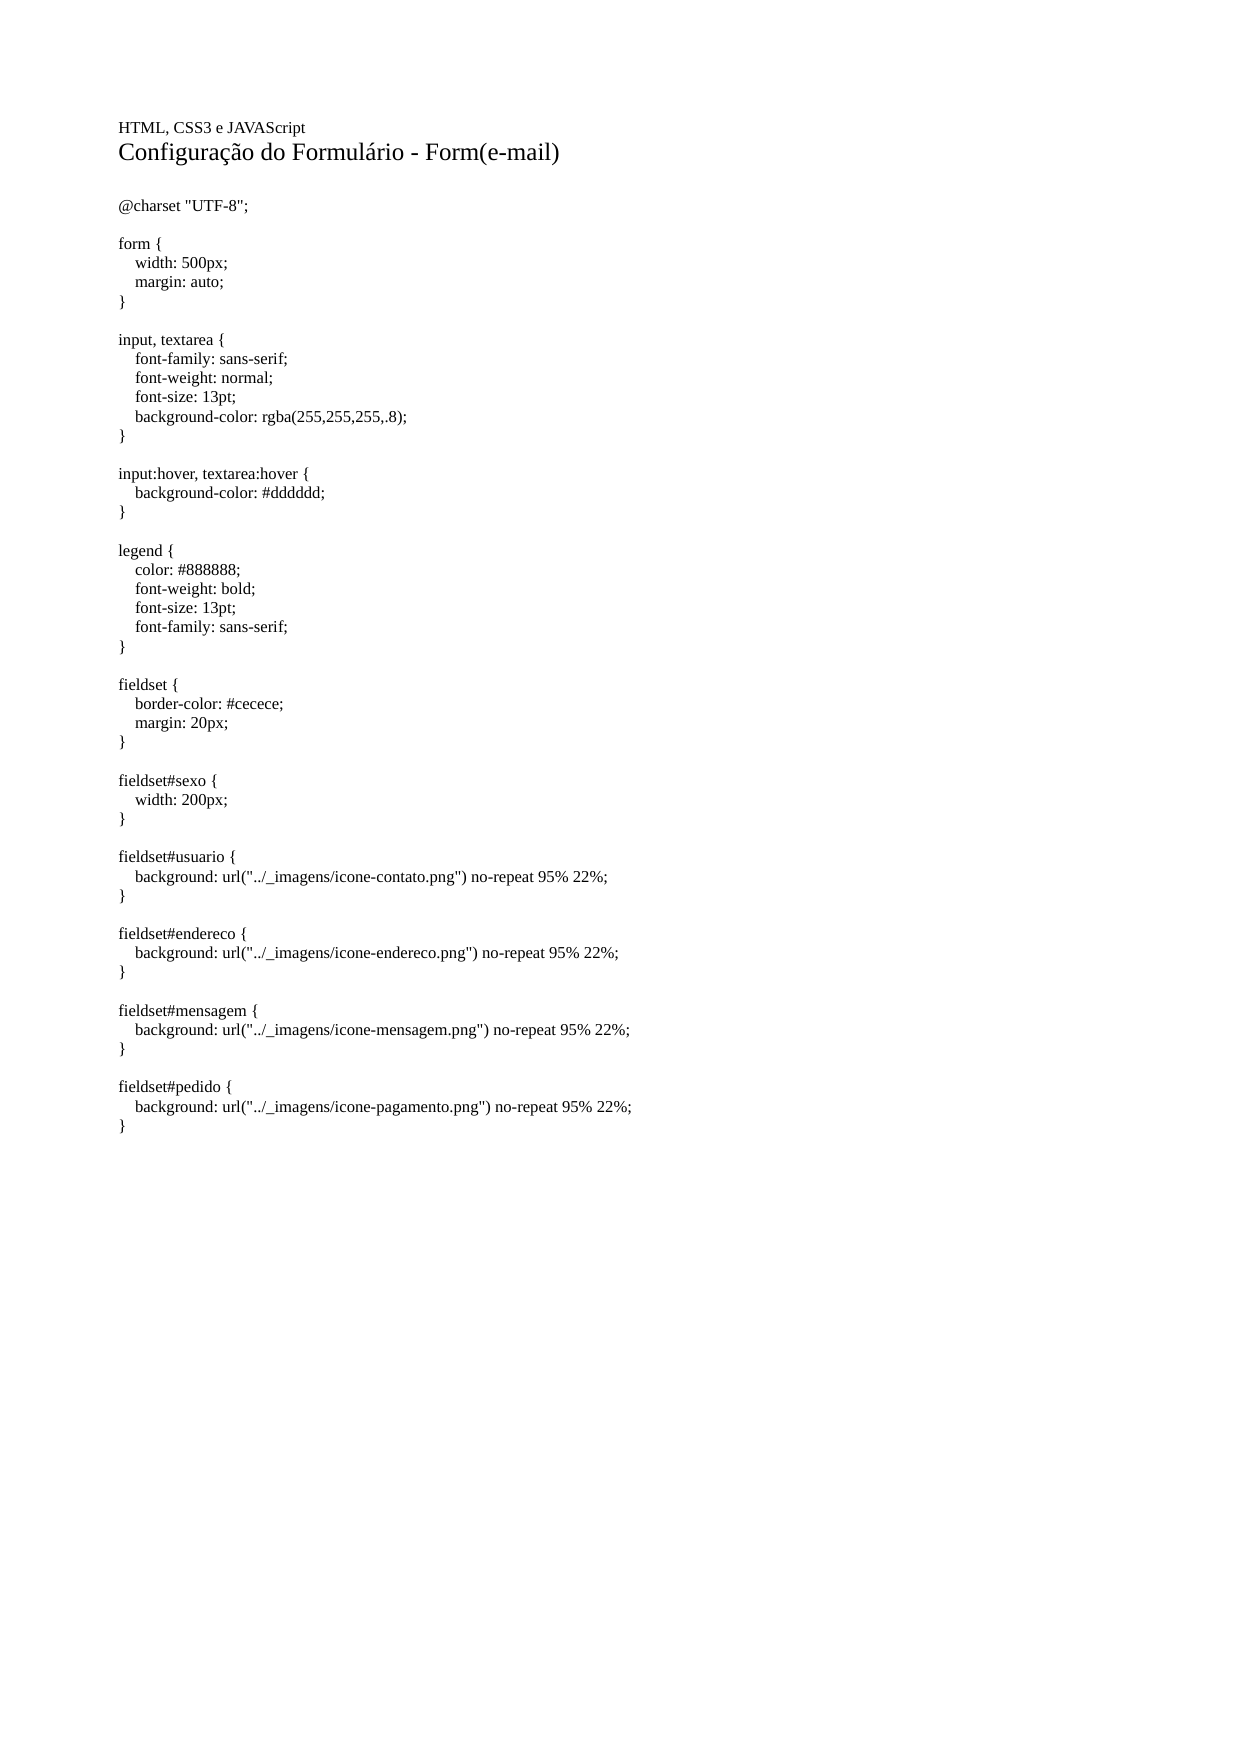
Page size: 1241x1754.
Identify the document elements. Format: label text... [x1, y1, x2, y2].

text } [118, 426, 1122, 445]
text margin: 20px; [118, 713, 1122, 732]
text } [118, 732, 1122, 751]
text } [118, 1039, 1122, 1058]
text background: url("../_imagens/icone-pagamento.png") no-repeat 95% 22%; [118, 1096, 1122, 1116]
text width: 200px; [118, 790, 1122, 809]
text input, textarea { [118, 330, 1122, 349]
text legend { [118, 541, 1122, 560]
text margin: auto; [118, 272, 1122, 291]
text color: #888888; [118, 560, 1122, 579]
text } [118, 502, 1122, 521]
text font-weight: bold; [118, 579, 1122, 598]
text background: url("../_imagens/icone-contato.png") no-repeat 95% 22%; [118, 866, 1122, 886]
text font-family: sans-serif; [118, 349, 1122, 368]
text font-size: 13pt; [118, 387, 1122, 406]
text input:hover, textarea:hover { [118, 464, 1122, 483]
text fieldset { [118, 675, 1122, 694]
text font-size: 13pt; [118, 598, 1122, 617]
text width: 500px; [118, 253, 1122, 272]
text } [118, 962, 1122, 981]
text background-color: #dddddd; [118, 483, 1122, 502]
text font-weight: normal; [118, 368, 1122, 387]
text } [118, 886, 1122, 905]
text font-family: sans-serif; [118, 617, 1122, 636]
text } [118, 1116, 1122, 1135]
text fieldset#mensagem { [118, 1001, 1122, 1020]
text background: url("../_imagens/icone-mensagem.png") no-repeat 95% 22%; [118, 1020, 1122, 1039]
text } [118, 636, 1122, 656]
text form { [118, 234, 1122, 253]
text fieldset#usuario { [118, 847, 1122, 866]
text background-color: rgba(255,255,255,.8); [118, 406, 1122, 426]
text } [118, 809, 1122, 828]
text fieldset#endereco { [118, 924, 1122, 943]
text @charset "UTF-8"; [118, 196, 1122, 215]
text } [118, 291, 1122, 311]
text background: url("../_imagens/icone-endereco.png") no-repeat 95% 22%; [118, 943, 1122, 962]
text fieldset#sexo { [118, 771, 1122, 790]
text fieldset#pedido { [118, 1077, 1122, 1096]
text border-color: #cecece; [118, 694, 1122, 713]
